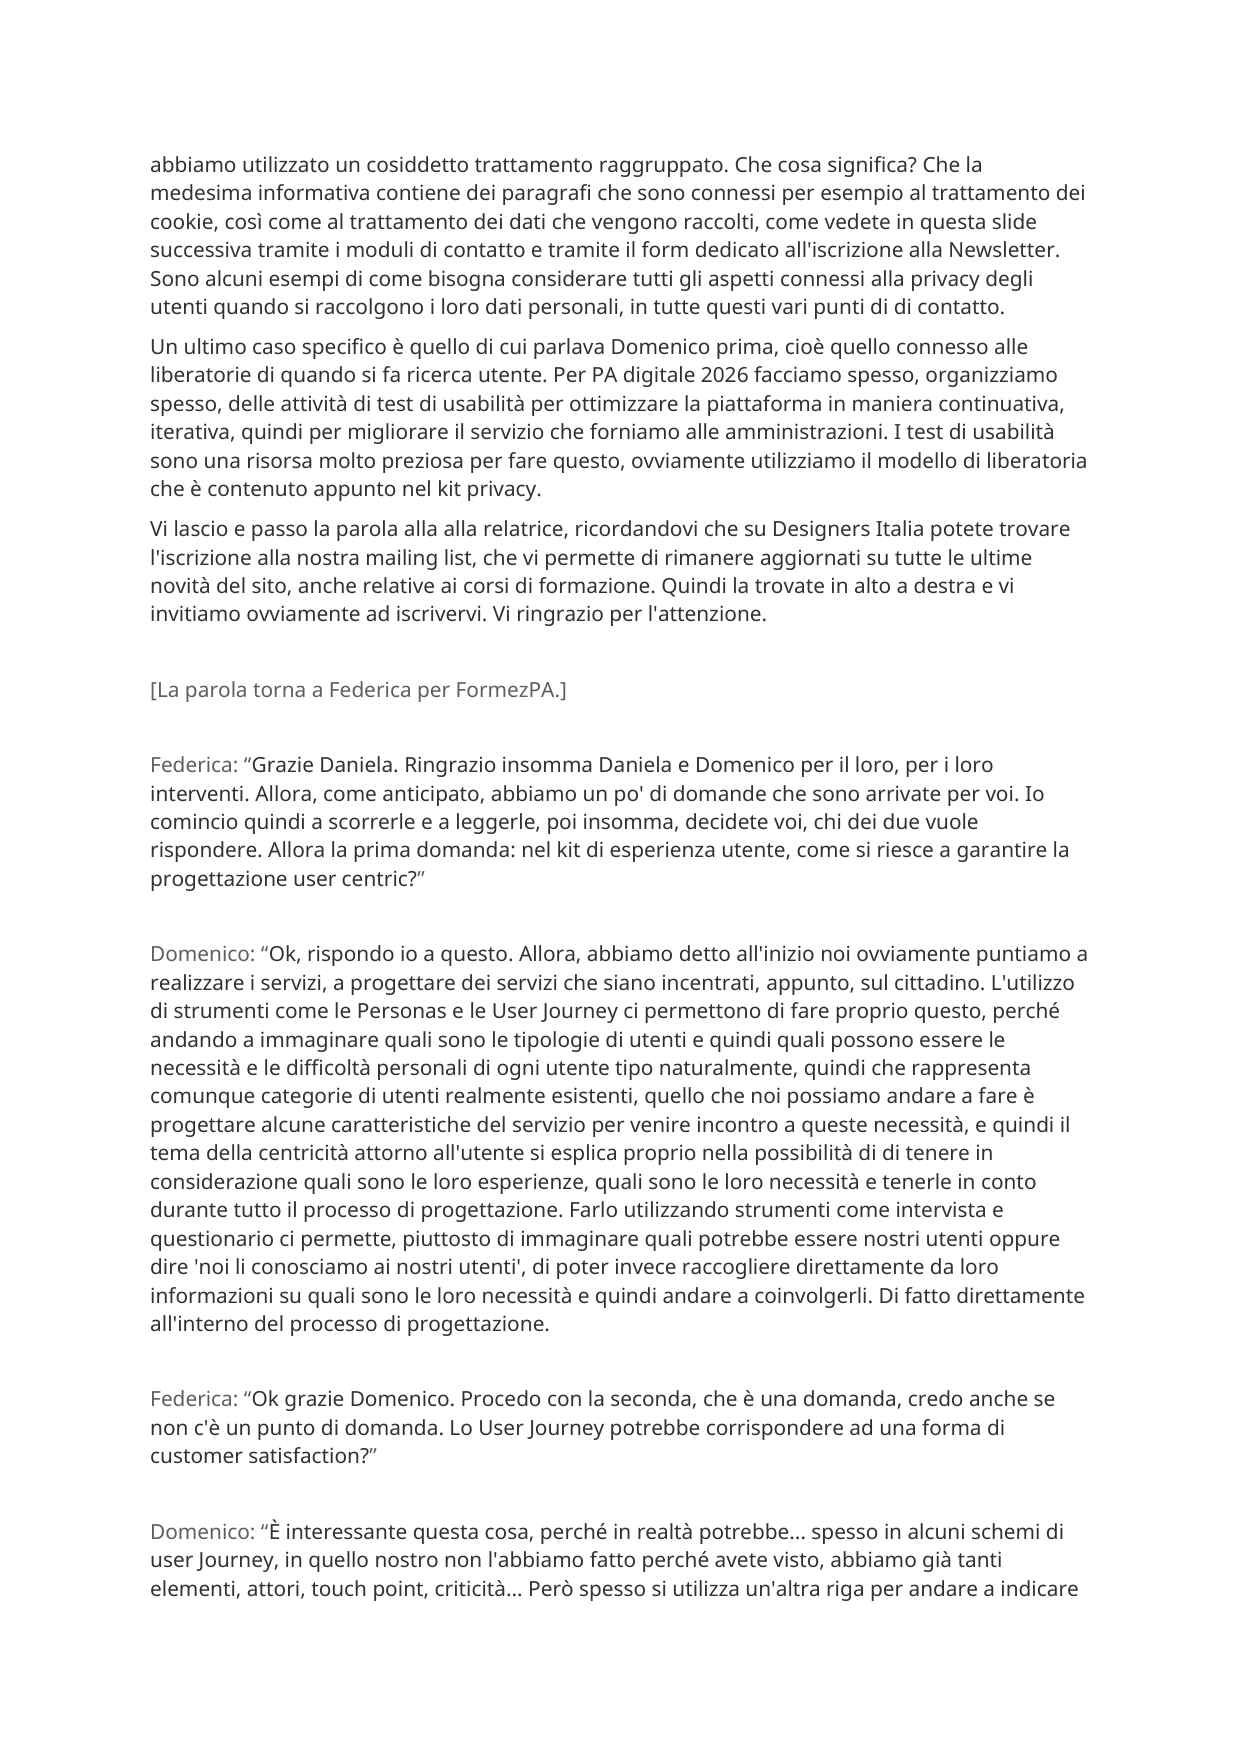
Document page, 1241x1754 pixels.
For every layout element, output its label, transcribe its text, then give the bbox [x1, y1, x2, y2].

text Domenico: “È interessante questa cosa, perché in realtà potrebbe... spesso in alcuni schemi di user Journey, in quello nostro non l'abbiamo fatto perché avete visto, abbiamo già tanti elementi, attori, touch point, criticità... Però spesso si utilizza un'altra riga per andare a indicare [150, 1517, 1090, 1602]
text [La parola torna a Federica per FormezPA.] [150, 675, 1090, 703]
text abbiamo utilizzato un cosiddetto trattamento raggruppato. Che cosa significa? Che la medesima informativa contiene dei paragrafi che sono connessi per esempio al trattamento dei cookie, così come al trattamento dei dati che vengono raccolti, come vedete in questa slide successiva tramite i moduli di contatto e tramite il form dedicato all'iscrizione alla Newsletter. Sono alcuni esempi di come bisogna considerare tutti gli aspetti connessi alla privacy degli utenti quando si raccolgono i loro dati personali, in tutte questi vari punti di di contatto. [150, 150, 1090, 321]
text Federica: “Ok grazie Domenico. Procedo con la seconda, che è una domanda, credo anche se non c'è un punto di domanda. Lo User Journey potrebbe corrispondere ad una forma di customer satisfaction?” [150, 1384, 1090, 1470]
text Federica: “Grazie Daniela. Ringrazio insomma Daniela e Domenico per il loro, per i loro interventi. Allora, come anticipato, abbiamo un po' di domande che sono arrivate per voi. Io comincio quindi a scorrerle e a leggerle, poi insomma, decidete voi, chi dei due vuole rispondere. Allora la prima domanda: nel kit di esperienza utente, come si riesce a garantire la progettazione user centric?” [150, 750, 1090, 892]
text Vi lascio e passo la parola alla alla relatrice, ricordandovi che su Designers Italia potete trovare l'iscrizione alla nostra mailing list, che vi permette di rimanere aggiornati su tutte le ultime novità del sito, anche relative ai corsi di formazione. Quindi la trovate in alto a destra e vi invitiamo ovviamente ad iscrivervi. Vi ringrazio per l'attenzione. [150, 514, 1090, 628]
text Un ultimo caso specifico è quello di cui parlava Domenico prima, cioè quello connesso alle liberatorie di quando si fa ricerca utente. Per PA digitale 2026 facciamo spesso, organizziamo spesso, delle attività di test di usabilità per ottimizzare la piattaforma in maniera continuativa, iterativa, quindi per migliorare il servizio che forniamo alle amministrazioni. I test di usabilità sono una risorsa molto preziosa per fare questo, ovviamente utilizziamo il modello di liberatoria che è contenuto appunto nel kit privacy. [150, 332, 1090, 503]
text Domenico: “Ok, rispondo io a questo. Allora, abbiamo detto all'inizio noi ovviamente puntiamo a realizzare i servizi, a progettare dei servizi che siano incentrati, appunto, sul cittadino. L'utilizzo di strumenti come le Personas e le User Journey ci permettono di fare proprio questo, perché andando a immaginare quali sono le tipologie di utenti e quindi quali possono essere le necessità e le difficoltà personali di ogni utente tipo naturalmente, quindi che rappresenta comunque categorie di utenti realmente esistenti, quello che noi possiamo andare a fare è progettare alcune caratteristiche del servizio per venire incontro a queste necessità, e quindi il tema della centricità attorno all'utente si esplica proprio nella possibilità di di tenere in considerazione quali sono le loro esperienze, quali sono le loro necessità e tenerle in conto durante tutto il processo di progettazione. Farlo utilizzando strumenti come intervista e questionario ci permette, piuttosto di immaginare quali potrebbe essere nostri utenti oppure dire 'noi li conosciamo ai nostri utenti', di poter invece raccogliere direttamente da loro informazioni su quali sono le loro necessità e quindi andare a coinvolgerli. Di fatto direttamente all'interno del processo di progettazione. [150, 939, 1090, 1338]
